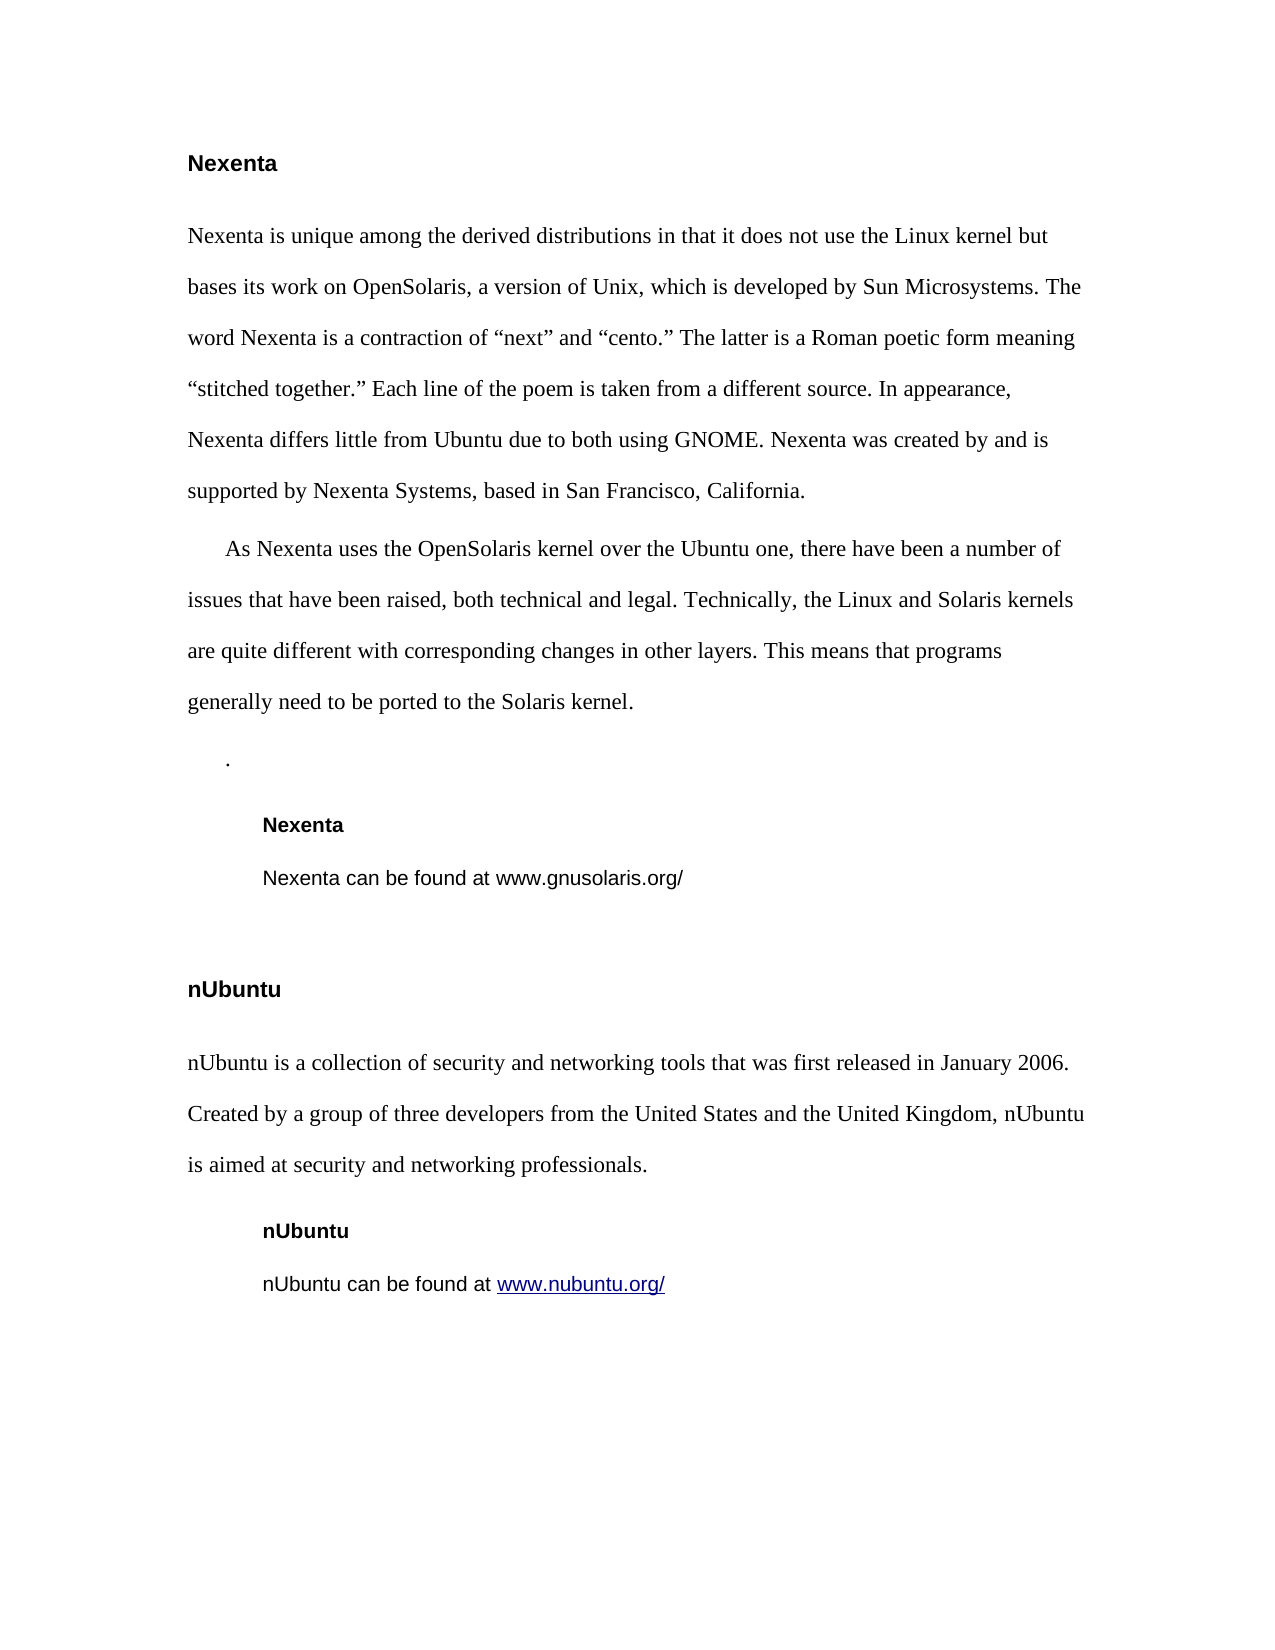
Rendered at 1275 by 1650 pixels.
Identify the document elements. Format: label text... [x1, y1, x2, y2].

text Nexenta [262, 813, 937, 837]
text As Nexenta uses the OpenSolaris kernel over the Ubuntu one, there have been a number of issues that have been raised, both technical and legal. Technically, the Linux and Solaris kernels are quite different with corresponding changes in other layers. This means that programs generally need to be ported to the Solaris kernel. [187, 535, 1087, 714]
text nUbuntu can be found at www.nubuntu.org/ [262, 1272, 937, 1296]
text nUbuntu is a collection of security and networking tools that was first released in January 2006. Created by a group of three developers from the United States and the United Kingdom, nUbuntu is aimed at security and networking professionals. [187, 1049, 1087, 1177]
text nUbuntu [187, 976, 1087, 1002]
text Nexenta [187, 150, 1087, 176]
text Nexenta can be found at www.gnusolaris.org/ [262, 867, 937, 890]
text nUbuntu [262, 1219, 937, 1243]
text . [187, 746, 1087, 771]
text Nexenta is unique among the derived distributions in that it does not use the Linux kernel but bases its work on OpenSolaris, a version of Unix, which is developed by Sun Microsystems. The word Nexenta is a contraction of “next” and “cento.” The latter is a Roman poetic form meaning “stitched together.” Each line of the poem is taken from a different source. In appearance, Nexenta differs little from Ubuntu due to both using GNOME. Nexenta was created by and is supported by Nexenta Systems, based in San Francisco, California. [187, 223, 1087, 504]
